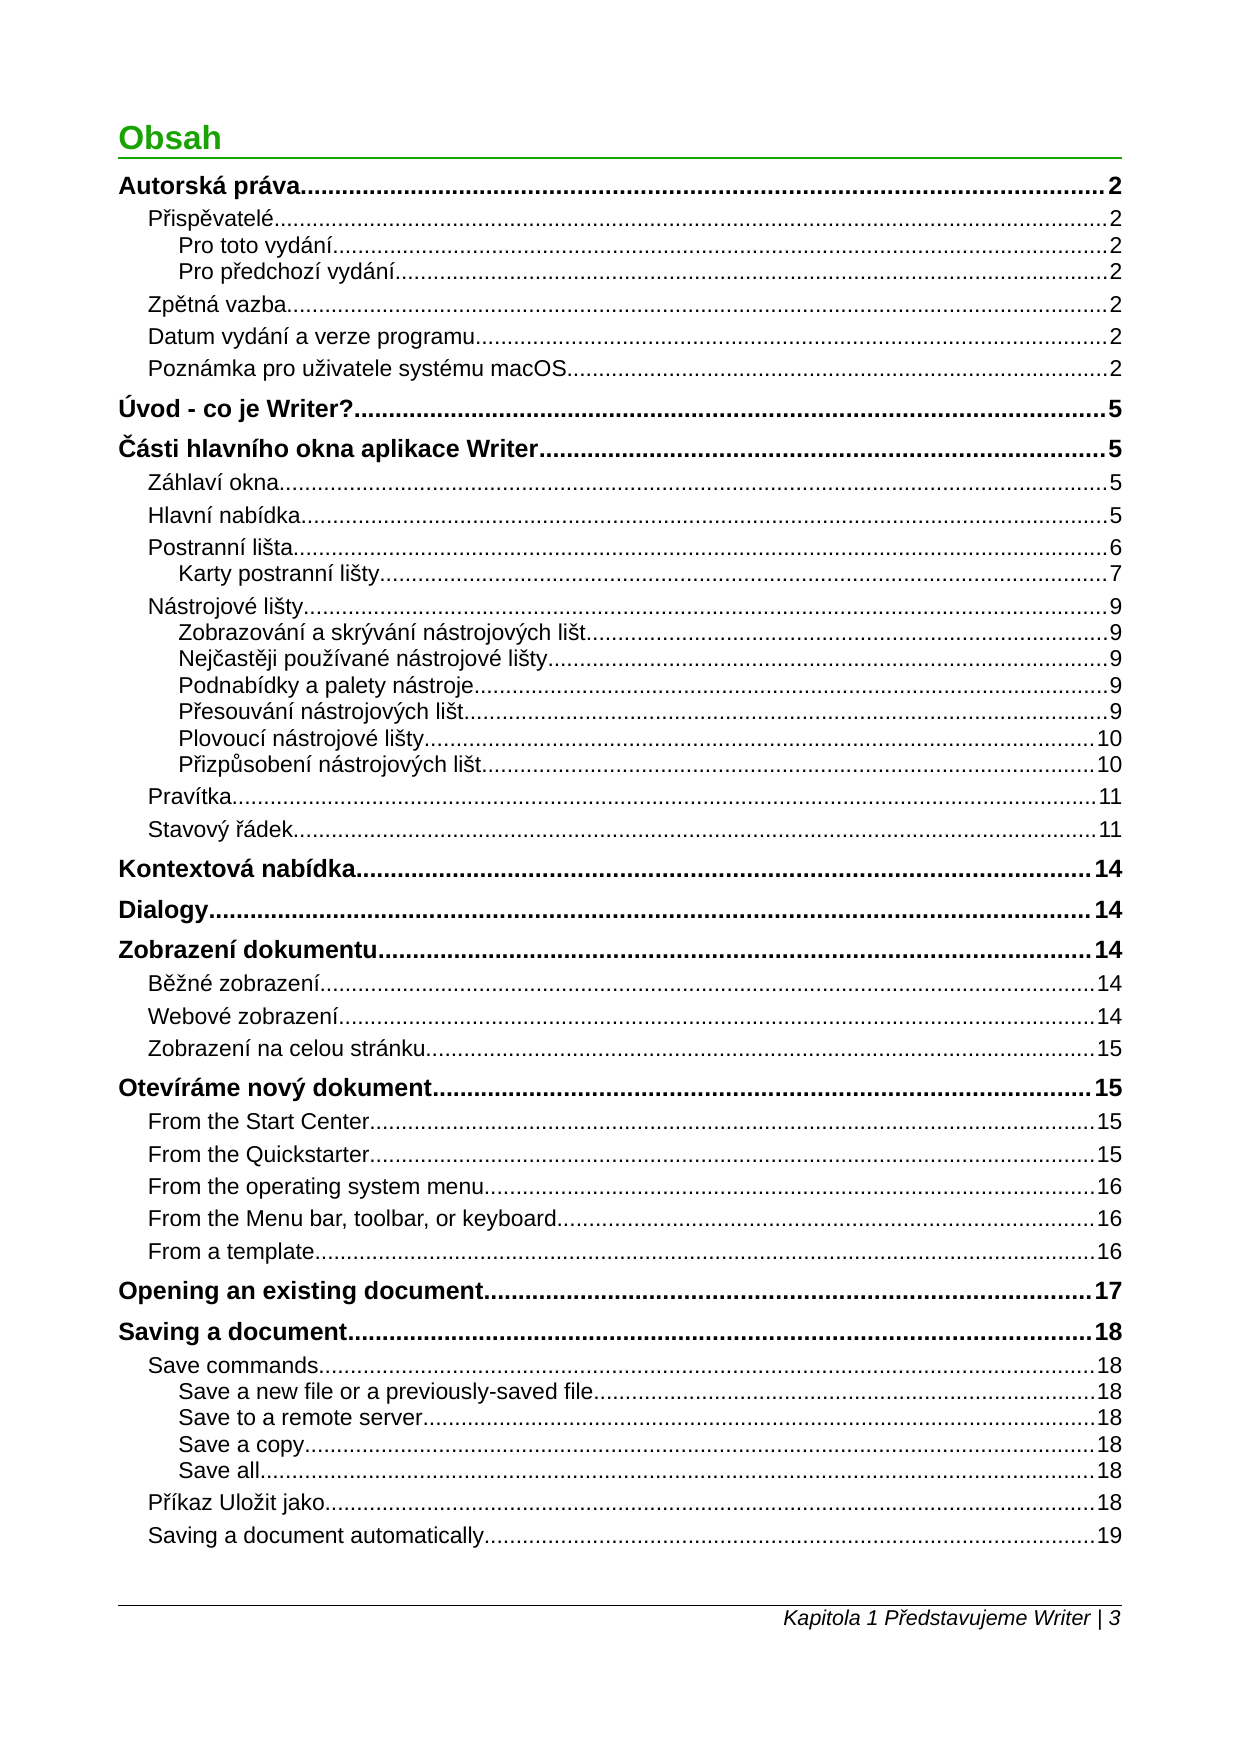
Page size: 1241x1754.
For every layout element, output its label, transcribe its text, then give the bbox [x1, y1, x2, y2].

text Save a copy 18 [178, 1431, 1122, 1457]
text Stavový řádek 11 [148, 816, 1122, 842]
text Přizpůsobení nástrojových lišt 10 [178, 751, 1122, 777]
subtitle Obsah [118, 118, 1122, 157]
text Otevíráme nový dokument 15 [118, 1073, 1122, 1102]
text Autorská práva 2 [118, 171, 1122, 199]
text Kontextová nabídka 14 [118, 854, 1122, 883]
text Plovoucí nástrojové lišty 10 [178, 724, 1122, 751]
text From a template 16 [148, 1238, 1122, 1264]
text Saving a document automatically 19 [148, 1522, 1122, 1548]
text Poznámka pro uživatele systému macOS 2 [148, 355, 1122, 382]
text Save a new file or a previously-saved file 18 [178, 1378, 1122, 1404]
text Save all 18 [178, 1457, 1122, 1483]
text Úvod - co je Writer? 5 [118, 394, 1122, 422]
text Zpětná vazba 2 [148, 291, 1122, 317]
text From the Quickstarter 15 [148, 1141, 1122, 1167]
text Save commands 18 [148, 1352, 1122, 1378]
text Běžné zobrazení 14 [148, 970, 1122, 997]
text Záhlaví okna 5 [148, 469, 1122, 496]
text Save to a remote server 18 [178, 1404, 1122, 1431]
text Pravítka 11 [148, 783, 1122, 809]
text Karty postranní lišty 7 [178, 560, 1122, 587]
text Zobrazení na celou stránku 15 [148, 1035, 1122, 1061]
text Pro předchozí vydání 2 [178, 258, 1122, 284]
text Webové zobrazení 14 [148, 1003, 1122, 1029]
text Zobrazování a skrývání nástrojových lišt 9 [178, 619, 1122, 645]
text From the Menu bar, toolbar, or keyboard 16 [148, 1205, 1122, 1232]
text Postranní lišta 6 [148, 534, 1122, 560]
text Pro toto vydání 2 [178, 232, 1122, 258]
text Přispěvatelé 2 [148, 205, 1122, 232]
text Podnabídky a palety nástroje 9 [178, 672, 1122, 698]
text Saving a document 18 [118, 1317, 1122, 1346]
text Nejčastěji používané nástrojové lišty 9 [178, 645, 1122, 672]
text Zobrazení dokumentu 14 [118, 935, 1122, 964]
text Dialogy 14 [118, 895, 1122, 923]
text Příkaz Uložit jako 18 [148, 1489, 1122, 1516]
text Opening an existing document 17 [118, 1276, 1122, 1305]
text Přesouvání nástrojových lišt 9 [178, 698, 1122, 724]
text Hlavní nabídka 5 [148, 502, 1122, 528]
text Části hlavního okna aplikace Writer 5 [118, 434, 1122, 463]
text Datum vydání a verze programu 2 [148, 323, 1122, 349]
text Nástrojové lišty 9 [148, 593, 1122, 619]
text From the Start Center 15 [148, 1108, 1122, 1134]
text From the operating system menu 16 [148, 1173, 1122, 1199]
